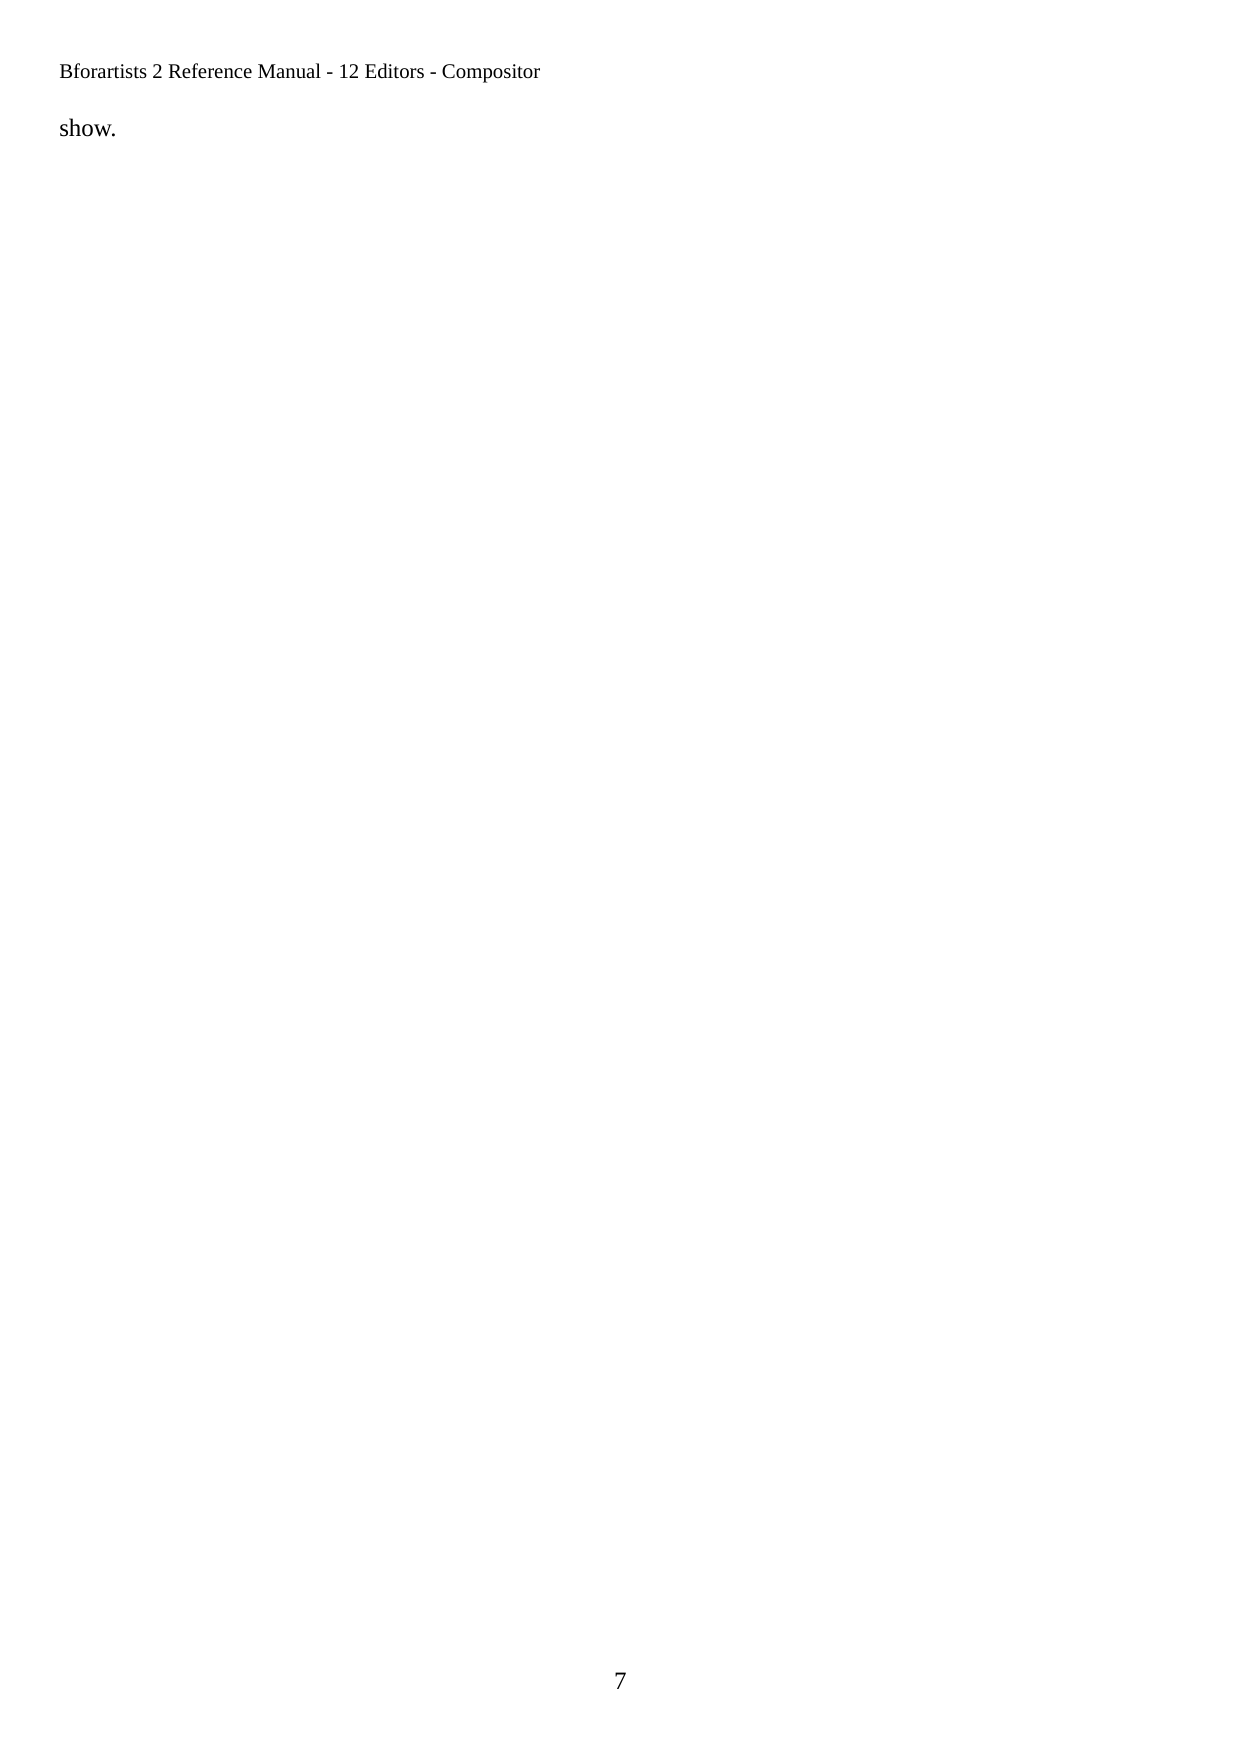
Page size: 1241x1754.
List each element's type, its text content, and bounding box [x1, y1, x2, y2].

text show. [59, 113, 1181, 210]
